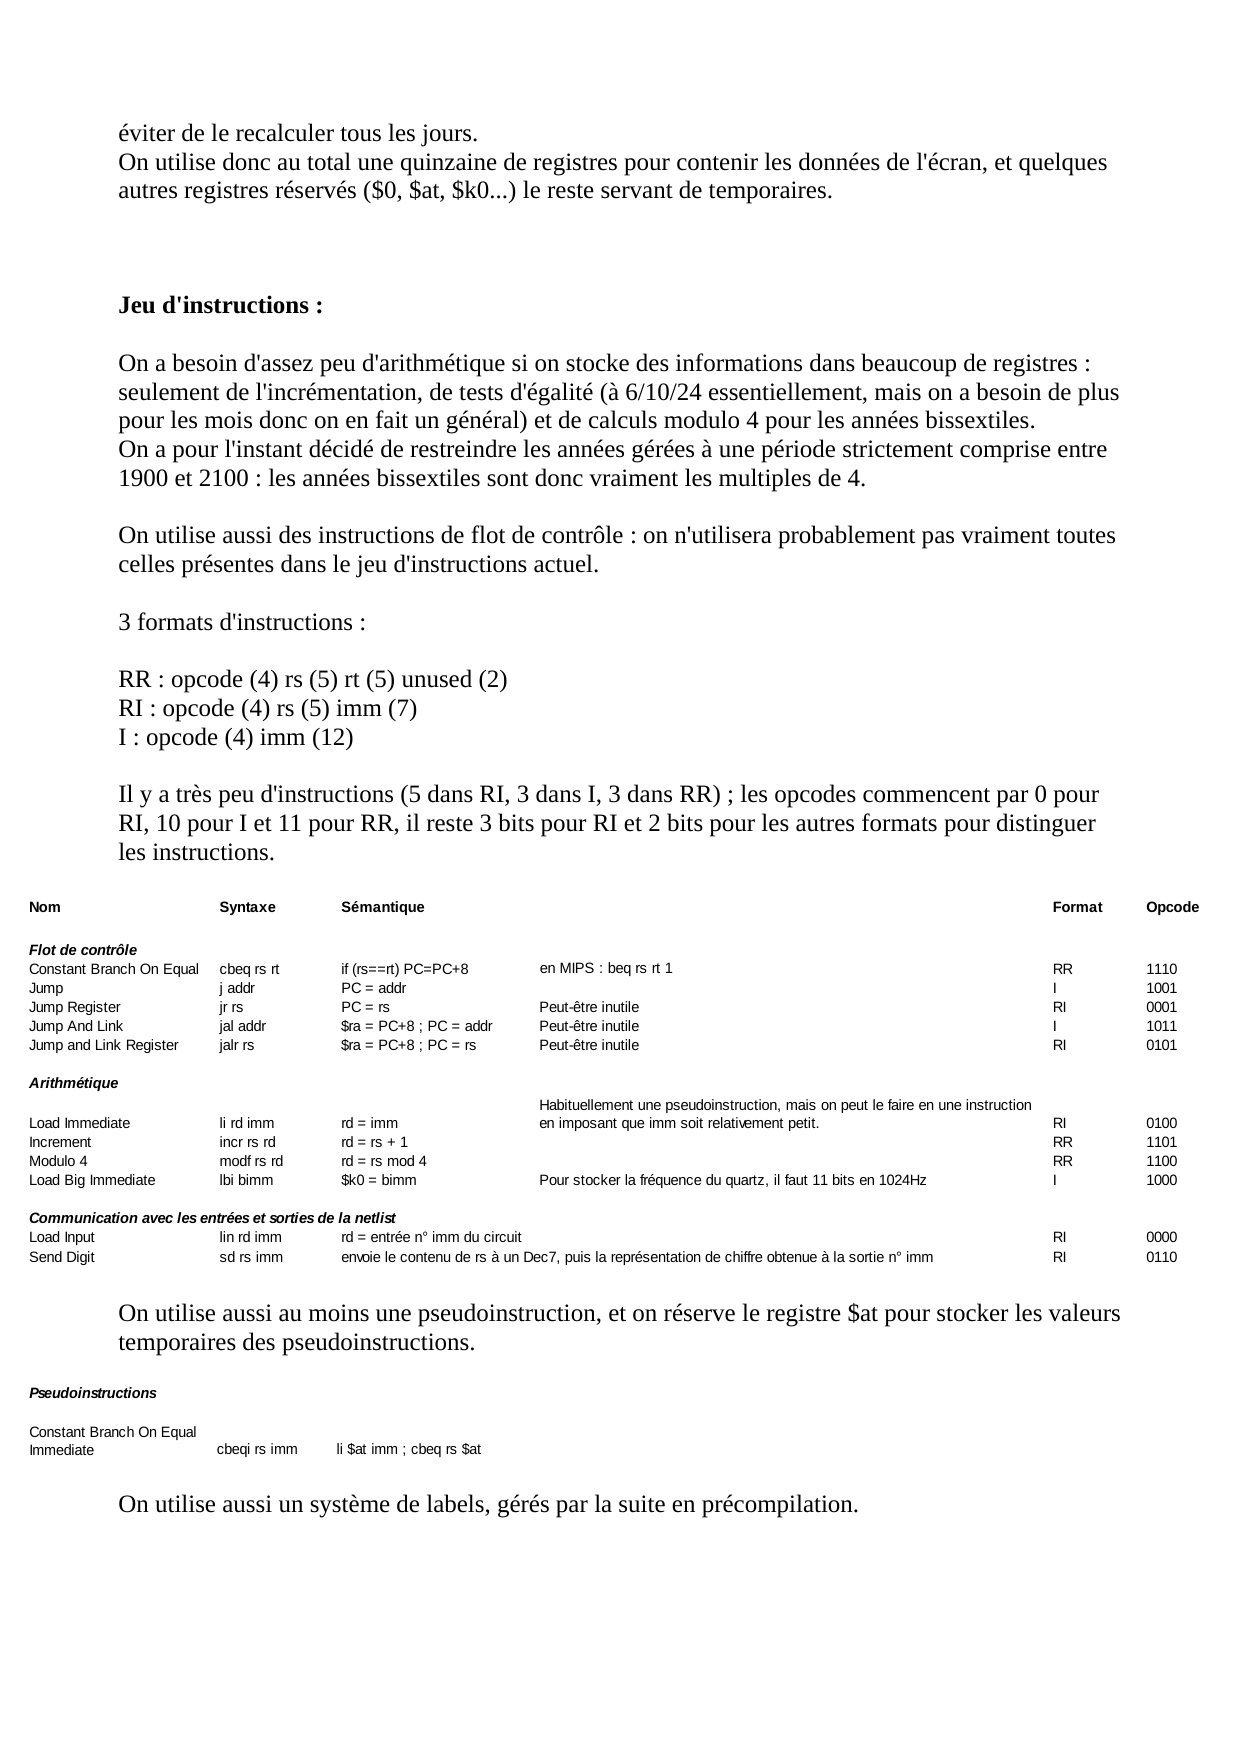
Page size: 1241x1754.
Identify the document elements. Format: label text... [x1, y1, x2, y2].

text I : opcode (4) imm (12) [118, 722, 1122, 751]
text On utilise donc au total une quinzaine de registres pour contenir les données de l'écran, et quelques autres registres réservés ($0, $at, $k0...) le reste servant de temporaires. [118, 147, 1122, 204]
text On utilise aussi un système de labels, gérés par la suite en précompilation. [118, 1489, 1122, 1518]
text On a pour l'instant décidé de restreindre les années gérées à une période strictement comprise entre 1900 et 2100 : les années bissextiles sont donc vraiment les multiples de 4. [118, 434, 1122, 492]
text RI : opcode (4) rs (5) imm (7) [118, 693, 1122, 722]
text 3 formats d'instructions : [118, 607, 1122, 636]
text On utilise aussi des instructions de flot de contrôle : on n'utilisera probablement pas vraiment toutes celles présentes dans le jeu d'instructions actuel. [118, 521, 1122, 578]
text Jeu d'instructions : [118, 291, 1122, 319]
text On a besoin d'assez peu d'arithmétique si on stocke des informations dans beaucoup de registres : seulement de l'incrémentation, de tests d'égalité (à 6/10/24 essentiellement, mais on a besoin de plus pour les mois donc on en fait un général) et de calculs modulo 4 pour les années bissextiles. [118, 348, 1122, 434]
text On utilise aussi au moins une pseudoinstruction, et on réserve le registre $at pour stocker les valeurs temporaires des pseudoinstructions. [118, 1298, 1122, 1356]
text Il y a très peu d'instructions (5 dans RI, 3 dans I, 3 dans RR) ; les opcodes commencent par 0 pour RI, 10 pour I et 11 pour RR, il reste 3 bits pour RI et 2 bits pour les autres formats pour distinguer les instructions. [118, 779, 1122, 866]
text RR : opcode (4) rs (5) rt (5) unused (2) [118, 664, 1122, 693]
text éviter de le recalculer tous les jours. [118, 118, 1122, 147]
